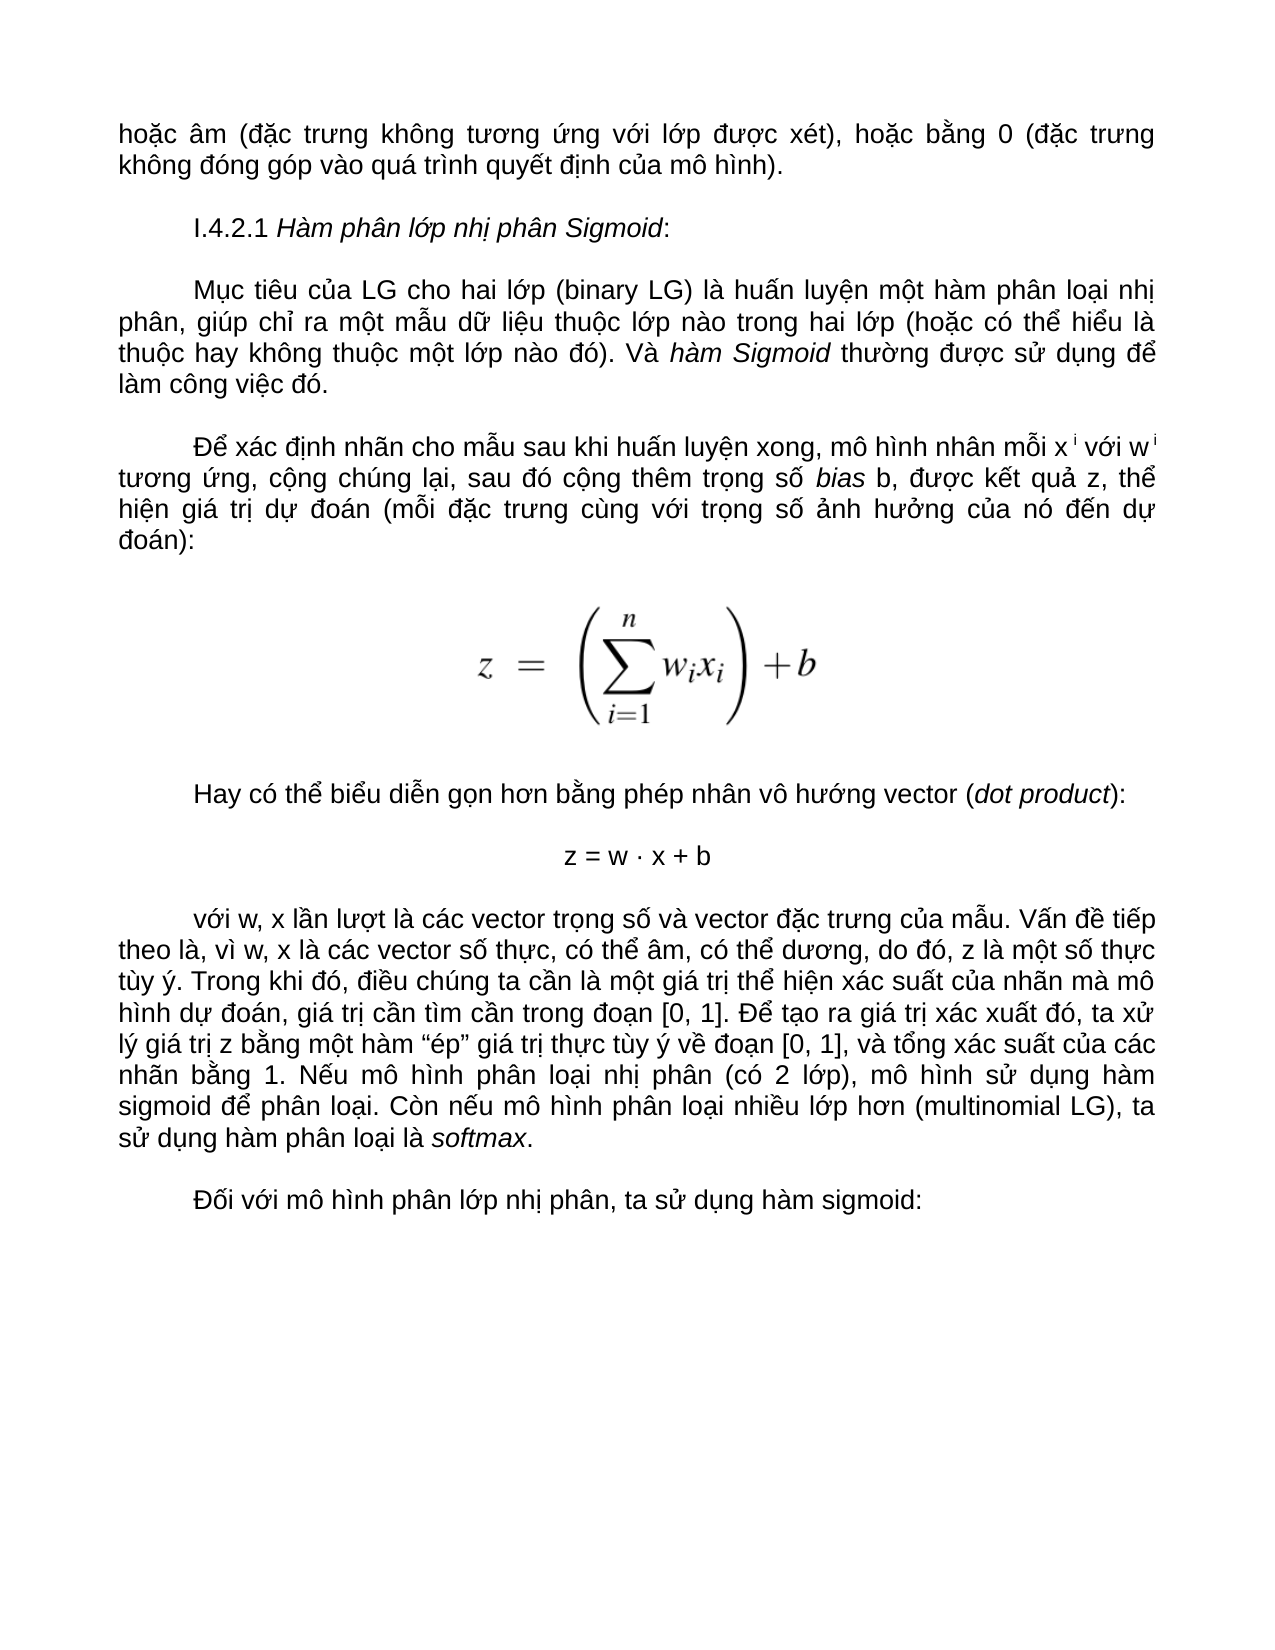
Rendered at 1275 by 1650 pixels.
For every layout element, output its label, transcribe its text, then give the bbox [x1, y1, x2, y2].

text Đối với mô hình phân lớp nhị phân, ta sử dụng hàm sigmoid: [118, 1184, 1157, 1215]
text Hay có thể biểu diễn gọn hơn bằng phép nhân vô hướng vector (dot product): [118, 778, 1157, 809]
picture [427, 586, 848, 747]
text Để xác định nhãn cho mẫu sau khi huấn luyện xong, mô hình nhân mỗi x i với w i tương ứng, cộng chúng lại, sau đó cộng thêm trọng số bias b, được kết quả z, thể hiện giá trị dự đoán (mỗi đặc trưng cùng với trọng số ảnh hưởng của nó đến dự đoán): [118, 431, 1157, 556]
text z = w · x + b [118, 840, 1157, 872]
text I.4.2.1 Hàm phân lớp nhị phân Sigmoid: [118, 212, 1157, 243]
text Mục tiêu của LG cho hai lớp (binary LG) là huấn luyện một hàm phân loại nhị phân, giúp chỉ ra một mẫu dữ liệu thuộc lớp nào trong hai lớp (hoặc có thể hiểu là thuộc hay không thuộc một lớp nào đó). Và hàm Sigmoid thường được sử dụng để làm công việc đó. [118, 274, 1157, 399]
text với w, x lần lượt là các vector trọng số và vector đặc trưng của mẫu. Vấn đề tiếp theo là, vì w, x là các vector số thực, có thể âm, có thể dương, do đó, z là một số thực tùy ý. Trong khi đó, điều chúng ta cần là một giá trị thể hiện xác suất của nhãn mà mô hình dự đoán, giá trị cần tìm cần trong đoạn [0, 1]. Để tạo ra giá trị xác xuất đó, ta xử lý giá trị z bằng một hàm “ép” giá trị thực tùy ý về đoạn [0, 1], và tổng xác suất của các nhãn bằng 1. Nếu mô hình phân loại nhị phân (có 2 lớp), mô hình sử dụng hàm sigmoid để phân loại. Còn nếu mô hình phân loại nhiều lớp hơn (multinomial LG), ta sử dụng hàm phân loại là softmax. [118, 903, 1157, 1153]
text hoặc âm (đặc trưng không tương ứng với lớp được xét), hoặc bằng 0 (đặc trưng không đóng góp vào quá trình quyết định của mô hình). [118, 118, 1157, 181]
